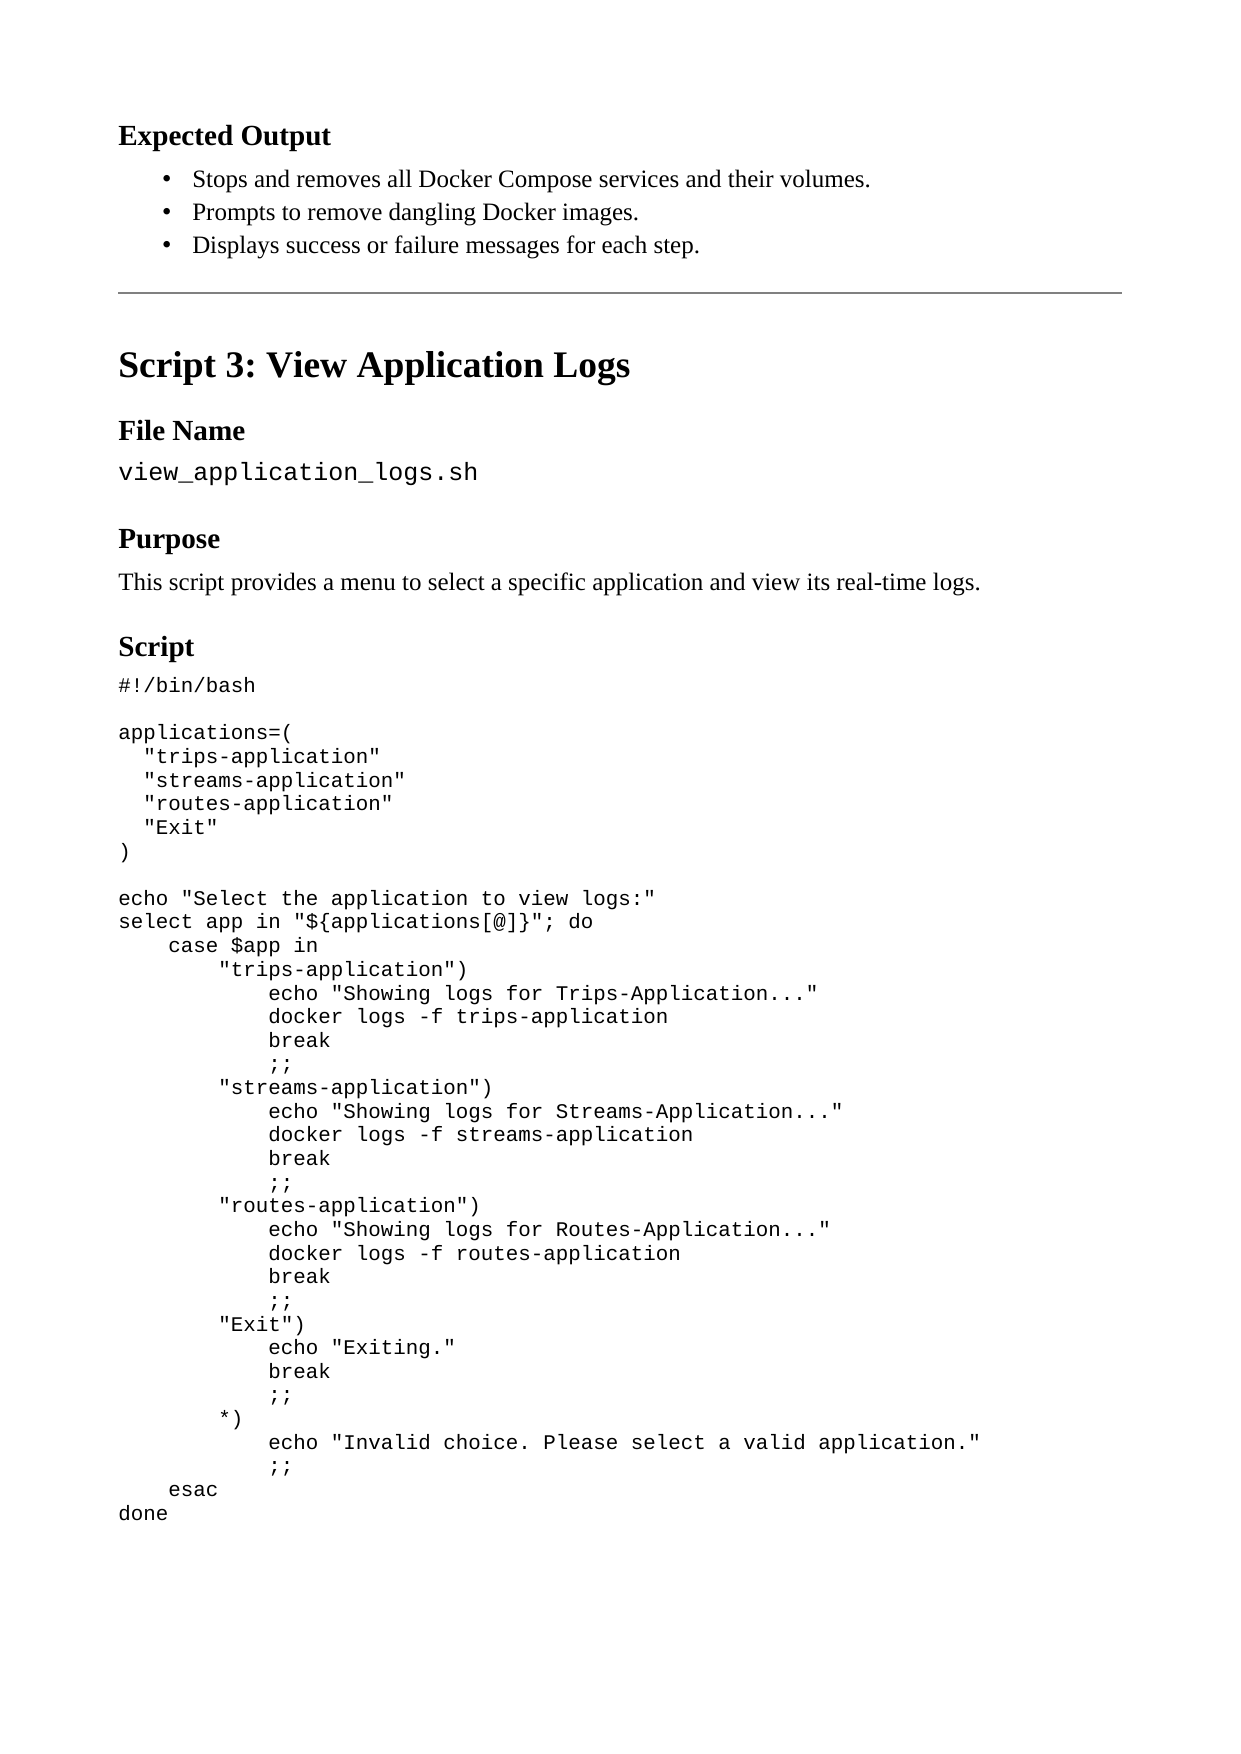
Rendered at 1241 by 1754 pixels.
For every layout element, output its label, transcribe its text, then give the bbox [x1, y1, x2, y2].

text This script provides a menu to select a specific application and view its real-time logs. [118, 567, 1122, 596]
subtitle Script [118, 629, 1122, 663]
text docker logs -f streams-application [118, 1124, 1122, 1148]
text "trips-application") [118, 959, 1122, 982]
text "routes-application" [118, 793, 1122, 817]
list Prompts to remove dangling Docker images. [162, 197, 1122, 226]
subtitle File Name [118, 413, 1122, 447]
text *) [118, 1408, 1122, 1432]
text view_application_logs.sh [118, 459, 1122, 487]
list Displays success or failure messages for each step. [162, 230, 1122, 259]
subtitle Expected Output [118, 118, 1122, 152]
text break [118, 1148, 1122, 1172]
text select app in "${applications[@]}"; do [118, 912, 1122, 935]
text echo "Showing logs for Trips-Application..." [118, 982, 1122, 1006]
text #!/bin/bash [118, 675, 1122, 699]
text ;; [118, 1290, 1122, 1313]
text break [118, 1030, 1122, 1053]
text "streams-application" [118, 770, 1122, 793]
text "streams-application") [118, 1077, 1122, 1101]
text "trips-application" [118, 746, 1122, 770]
text ;; [118, 1455, 1122, 1479]
text case $app in [118, 935, 1122, 959]
text echo "Invalid choice. Please select a valid application." [118, 1432, 1122, 1455]
text ) [118, 841, 1122, 864]
text break [118, 1266, 1122, 1290]
list Stops and removes all Docker Compose services and their volumes. [162, 164, 1122, 193]
text "routes-application") [118, 1195, 1122, 1219]
text docker logs -f trips-application [118, 1006, 1122, 1030]
text "Exit") [118, 1313, 1122, 1337]
text echo "Showing logs for Routes-Application..." [118, 1219, 1122, 1243]
text ;; [118, 1384, 1122, 1408]
subtitle Script 3: View Application Logs [118, 343, 1122, 386]
text ;; [118, 1053, 1122, 1077]
text docker logs -f routes-application [118, 1243, 1122, 1266]
text echo "Showing logs for Streams-Application..." [118, 1101, 1122, 1124]
text ;; [118, 1172, 1122, 1195]
text break [118, 1361, 1122, 1384]
text done [118, 1503, 1122, 1526]
text applications=( [118, 722, 1122, 746]
text esac [118, 1479, 1122, 1503]
subtitle Purpose [118, 521, 1122, 554]
text "Exit" [118, 817, 1122, 841]
text echo "Exiting." [118, 1337, 1122, 1361]
text echo "Select the application to view logs:" [118, 888, 1122, 912]
